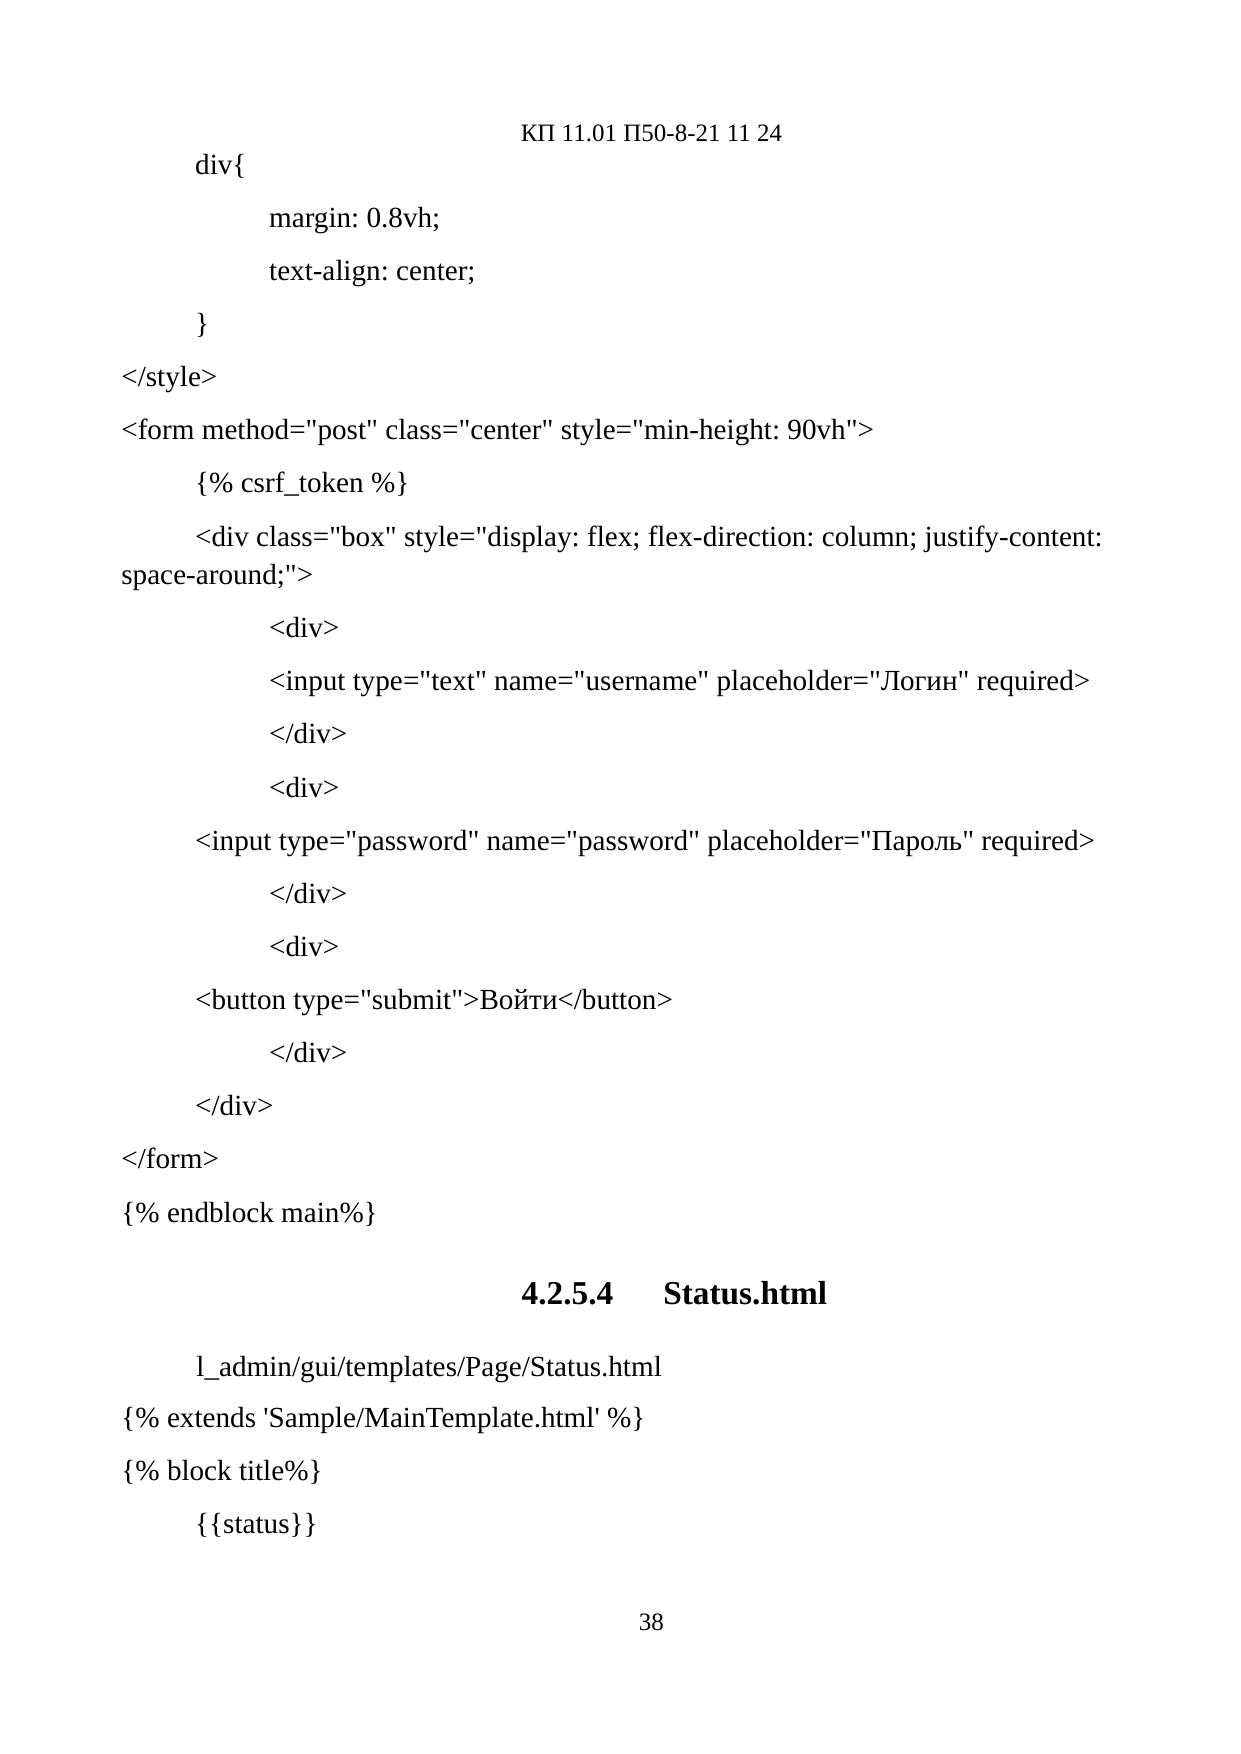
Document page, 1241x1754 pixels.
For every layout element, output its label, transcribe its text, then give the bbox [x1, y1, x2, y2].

text <input type="text" name="username" placeholder="Логин" required> [121, 663, 1181, 697]
text {{status}} [121, 1506, 1181, 1539]
text <div> [121, 929, 1181, 963]
text </form> [121, 1142, 1181, 1175]
text <input type="password" name="password" placeholder="Пароль" required> [121, 823, 1181, 856]
text </div> [121, 1035, 1181, 1069]
text text-align: center; [121, 253, 1181, 287]
text } [121, 306, 1181, 340]
text margin: 0.8vh; [121, 200, 1181, 233]
text <div> [121, 770, 1181, 803]
text </div> [121, 876, 1181, 909]
text <div class="box" style="display: flex; flex-direction: column; justify-content: space-around;"> [121, 519, 1181, 591]
text {% extends 'Sample/MainTemplate.html' %} [121, 1400, 1181, 1433]
text </style> [121, 359, 1181, 393]
text {% csrf_token %} [121, 466, 1181, 499]
text <div> [121, 610, 1181, 644]
text {% endblock main%} [121, 1195, 1181, 1228]
text {% block title%} [121, 1453, 1181, 1486]
text </div> [121, 717, 1181, 750]
title Status.html [159, 1273, 1181, 1311]
text <button type="submit">Войти</button> [121, 982, 1181, 1016]
text <form method="post" class="center" style="min-height: 90vh"> [121, 412, 1181, 446]
text div{ [121, 147, 1181, 180]
text </div> [121, 1088, 1181, 1122]
list l_admin/gui/templates/Page/Status.html [196, 1349, 1181, 1382]
